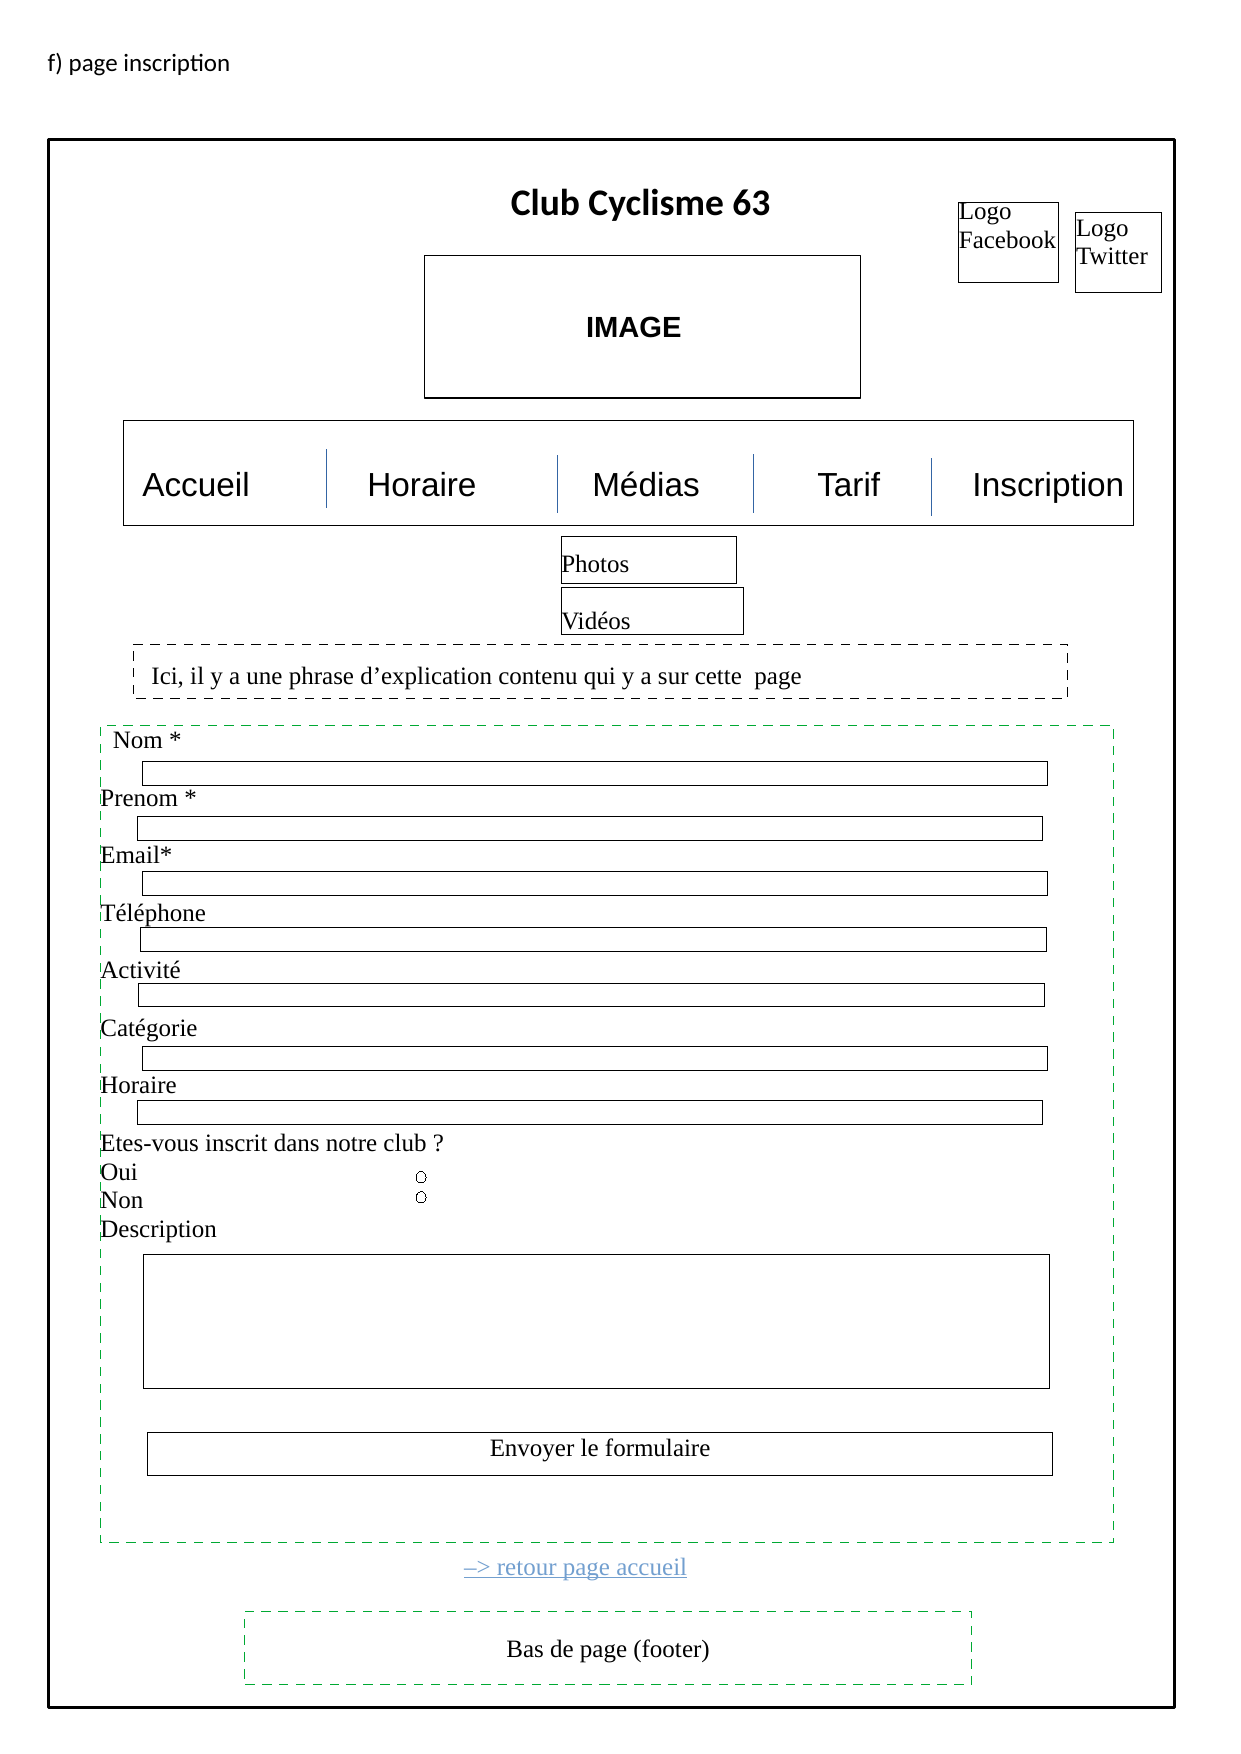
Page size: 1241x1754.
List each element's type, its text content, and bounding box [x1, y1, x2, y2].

text f) page inscription [47, 47, 1193, 78]
